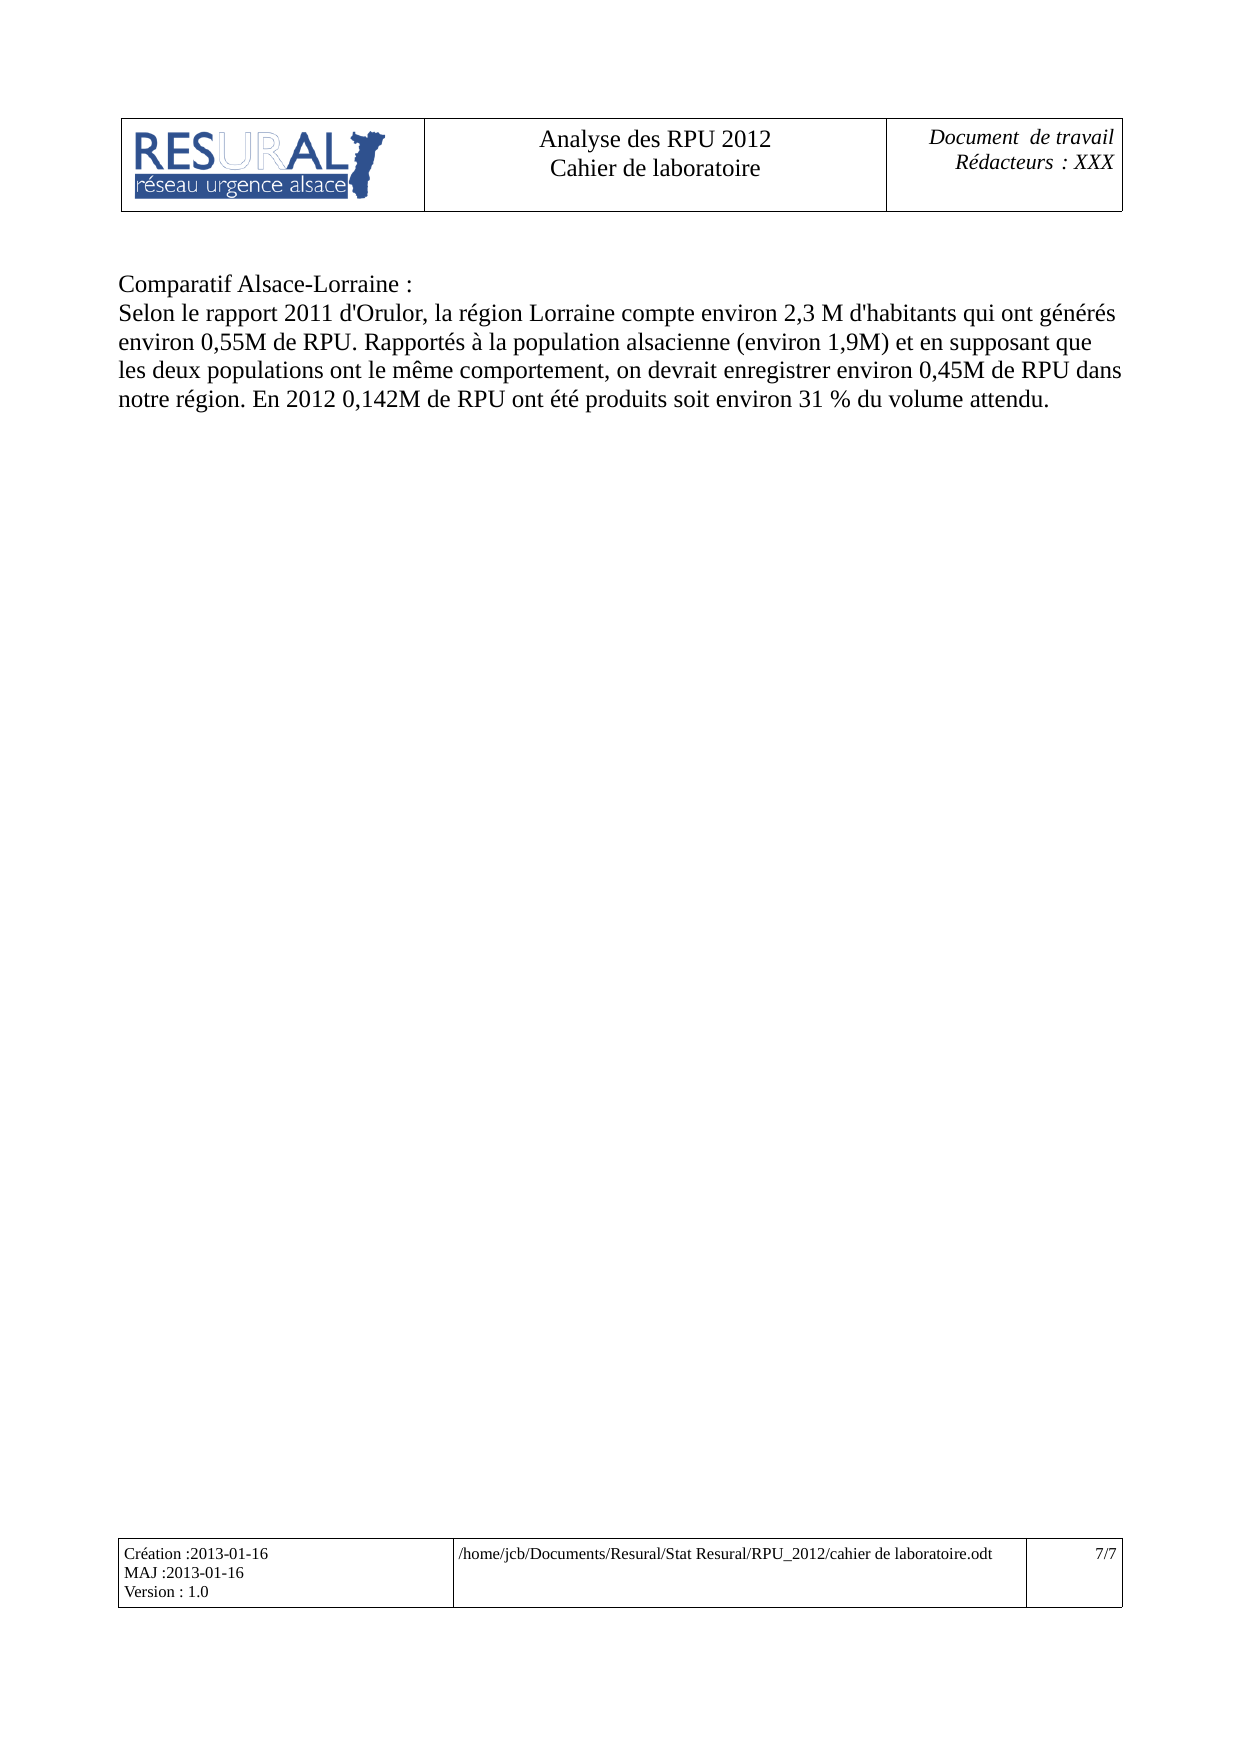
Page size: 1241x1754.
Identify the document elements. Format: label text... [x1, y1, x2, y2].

text Selon le rapport 2011 d'Orulor, la région Lorraine compte environ 2,3 M d'habitants qui ont générés environ 0,55M de RPU. Rapportés à la population alsacienne (environ 1,9M) et en supposant que les deux populations ont le même comportement, on devrait enregistrer environ 0,45M de RPU dans notre région. En 2012 0,142M de RPU ont été produits soit environ 31 % du volume attendu. [118, 298, 1122, 413]
picture [134, 131, 386, 199]
text Comparatif Alsace-Lorraine : [118, 269, 1122, 298]
